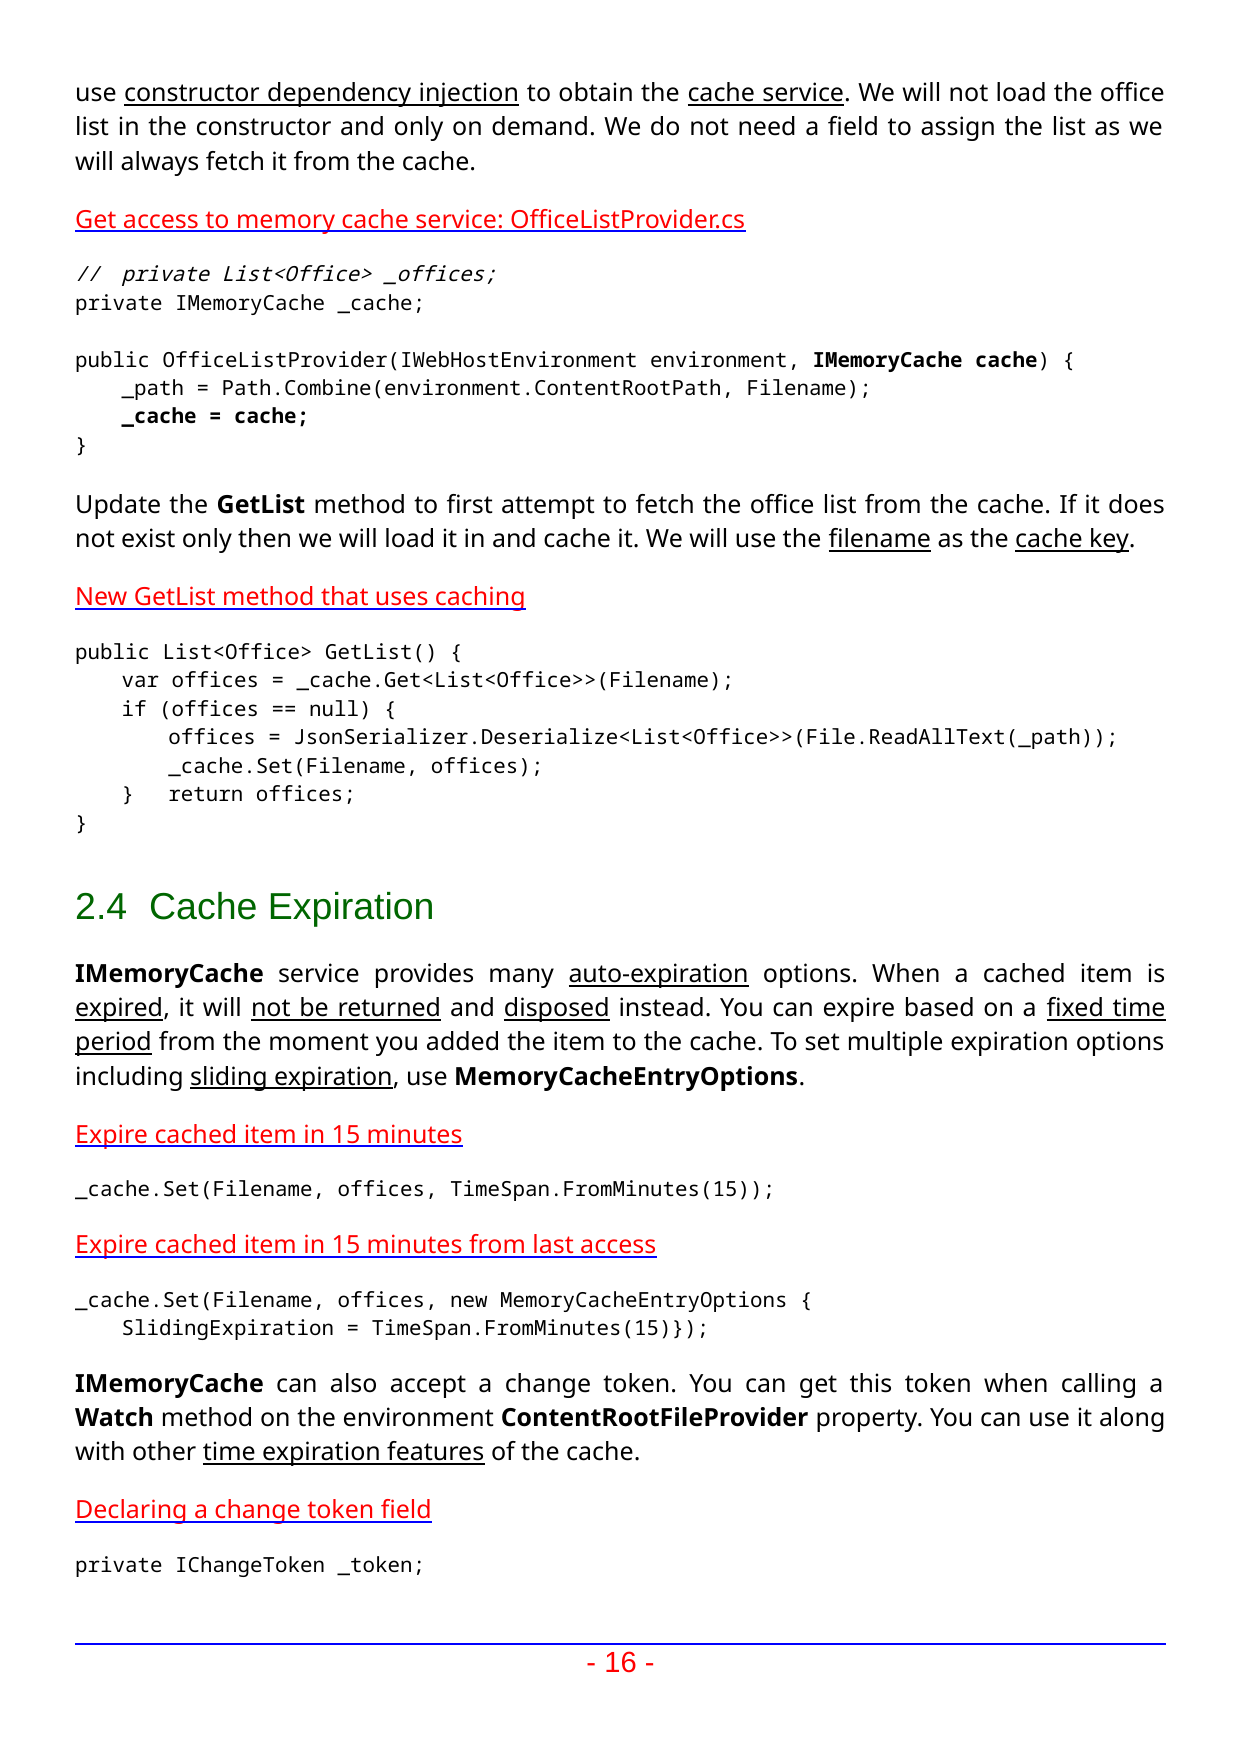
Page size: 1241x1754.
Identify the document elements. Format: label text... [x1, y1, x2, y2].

text _cache.Set(Filename, offices); [75, 751, 1166, 779]
text SlidingExpiration = TimeSpan.FromMinutes(15)}); [75, 1313, 1166, 1342]
text New GetList method that uses caching [75, 579, 1166, 613]
text Declaring a change token field [75, 1492, 1166, 1526]
text Expire cached item in 15 minutes [75, 1116, 1166, 1150]
text use constructor dependency injection to obtain the cache service. We will not load the office list in the constructor and only on demand. We do not need a field to assign the list as we will always fetch it from the cache. [75, 75, 1166, 177]
text // private List<Office> _offices; [75, 259, 1166, 288]
text if (offices == null) { [75, 694, 1166, 722]
text Expire cached item in 15 minutes from last access [75, 1227, 1166, 1261]
text private IChangeToken _token; [75, 1550, 1166, 1579]
text _cache.Set(Filename, offices, new MemoryCacheEntryOptions { [75, 1285, 1166, 1313]
text } [75, 808, 1166, 836]
text public OfficeListProvider(IWebHostEnvironment environment, IMemoryCache cache) { [75, 345, 1166, 373]
text public List<Office> GetList() { [75, 637, 1166, 666]
text _cache.Set(Filename, offices, TimeSpan.FromMinutes(15)); [75, 1174, 1166, 1203]
text IMemoryCache can also accept a change token. You can get this token when calling a Watch method on the environment ContentRootFileProvider property. You can use it along with other time expiration features of the cache. [75, 1366, 1166, 1468]
text IMemoryCache service provides many auto-expiration options. When a cached item is expired, it will not be returned and disposed instead. You can expire based on a fixed time period from the moment you added the item to the cache. To set multiple expiration options including sliding expiration, use MemoryCacheEntryOptions. [75, 956, 1166, 1092]
text _path = Path.Combine(environment.ContentRootPath, Filename); [75, 373, 1166, 402]
text } [75, 430, 1166, 458]
text } return offices; [75, 779, 1166, 808]
text Update the GetList method to first attempt to fetch the office list from the cache. If it does not exist only then we will load it in and cache it. We will use the filename as the cache key. [75, 487, 1166, 555]
text 2.4 Cache Expiration [75, 884, 1166, 927]
text offices = JsonSerializer.Deserialize<List<Office>>(File.ReadAllText(_path)); [75, 722, 1166, 751]
text var offices = _cache.Get<List<Office>>(Filename); [75, 666, 1166, 694]
text _cache = cache; [75, 402, 1166, 430]
text Get access to memory cache service: OfficeListProvider.cs [75, 201, 1166, 235]
text private IMemoryCache _cache; [75, 288, 1166, 316]
